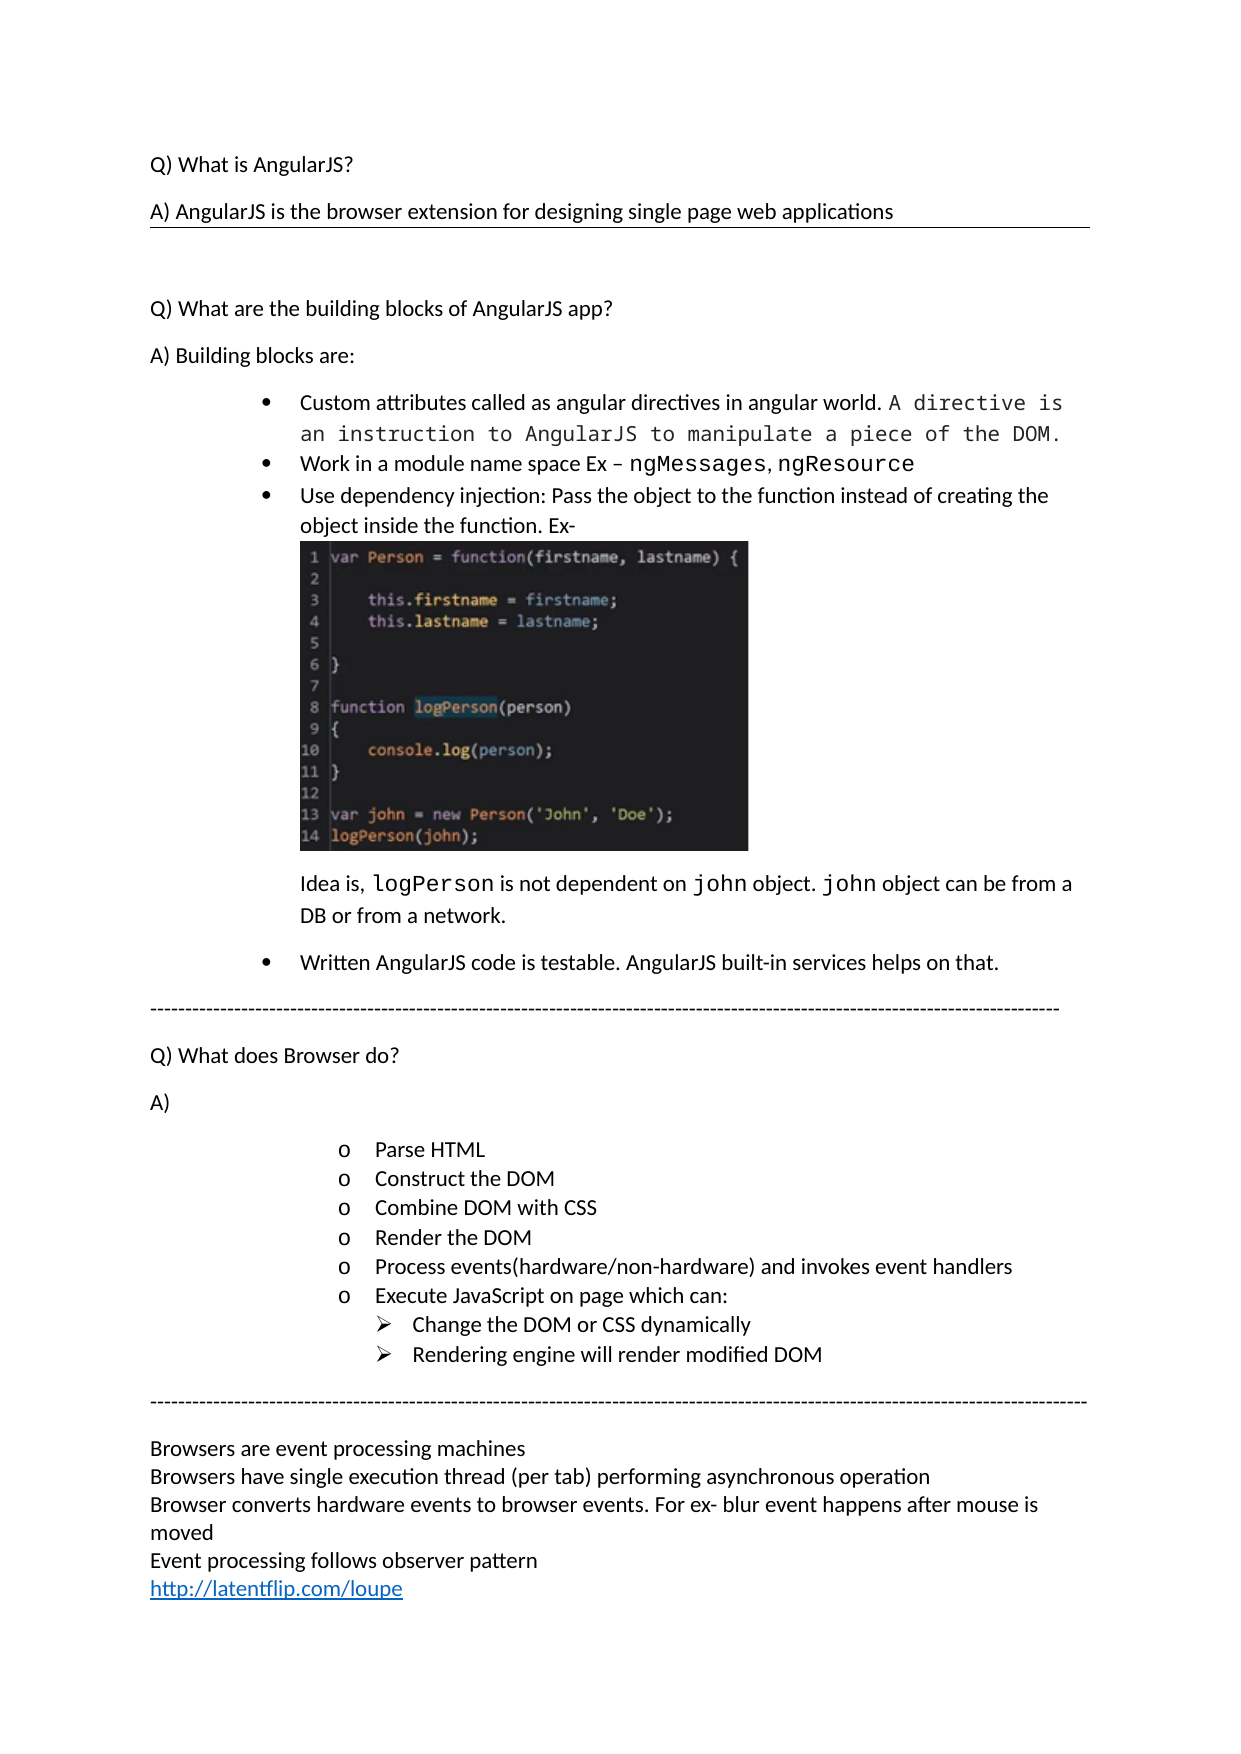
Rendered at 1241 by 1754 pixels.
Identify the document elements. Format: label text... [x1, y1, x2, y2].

list Work in a module name space Ex – ngMessages, ngResource [262, 449, 1090, 478]
text Browsers have single execution thread (per tab) performing asynchronous operation [150, 1462, 1090, 1490]
picture [300, 541, 749, 851]
text ---------------------------------------------------------------------------------------------------------------------------------- [150, 994, 1090, 1022]
text Event processing follows observer pattern [150, 1546, 1090, 1574]
text Q) What is AngularJS? [150, 150, 1090, 178]
text A) Building blocks are: [150, 341, 1090, 369]
list Combine DOM with CSS [337, 1193, 1090, 1223]
list Construct the DOM [337, 1164, 1090, 1193]
text A) AngularJS is the browser extension for designing single page web applications [150, 197, 1090, 227]
text Q) What are the building blocks of AngularJS app? [150, 294, 1090, 322]
text Idea is, logPerson is not dependent on john object. john object can be from a DB or from a network. [300, 869, 1090, 929]
text -------------------------------------------------------------------------------------------------------------------------------------- [150, 1387, 1090, 1415]
list Written AngularJS code is testable. AngularJS built-in services helps on that. [262, 948, 1090, 976]
list Execute JavaScript on page which can: [337, 1281, 1090, 1310]
list Rendering engine will render modified DOM [375, 1340, 1090, 1368]
list Custom attributes called as angular directives in angular world. A directive is an instruction to AngularJS to manipulate a piece of the DOM. [262, 388, 1090, 447]
text Q) What does Browser do? [150, 1041, 1090, 1069]
text Browsers are event processing machines [150, 1434, 1090, 1462]
text Browser converts hardware events to browser events. For ex- blur event happens after mouse is moved [150, 1490, 1090, 1546]
list Change the DOM or CSS dynamically [375, 1310, 1090, 1338]
list Process events(hardware/non-hardware) and invokes event handlers [337, 1252, 1090, 1281]
list Parse HTML [337, 1135, 1090, 1164]
list Use dependency injection: Pass the object to the function instead of creating the object inside the function. Ex- [262, 481, 1090, 539]
text http://latentflip.com/loupe [150, 1574, 1090, 1602]
list Render the DOM [337, 1223, 1090, 1252]
text A) [150, 1088, 1090, 1116]
